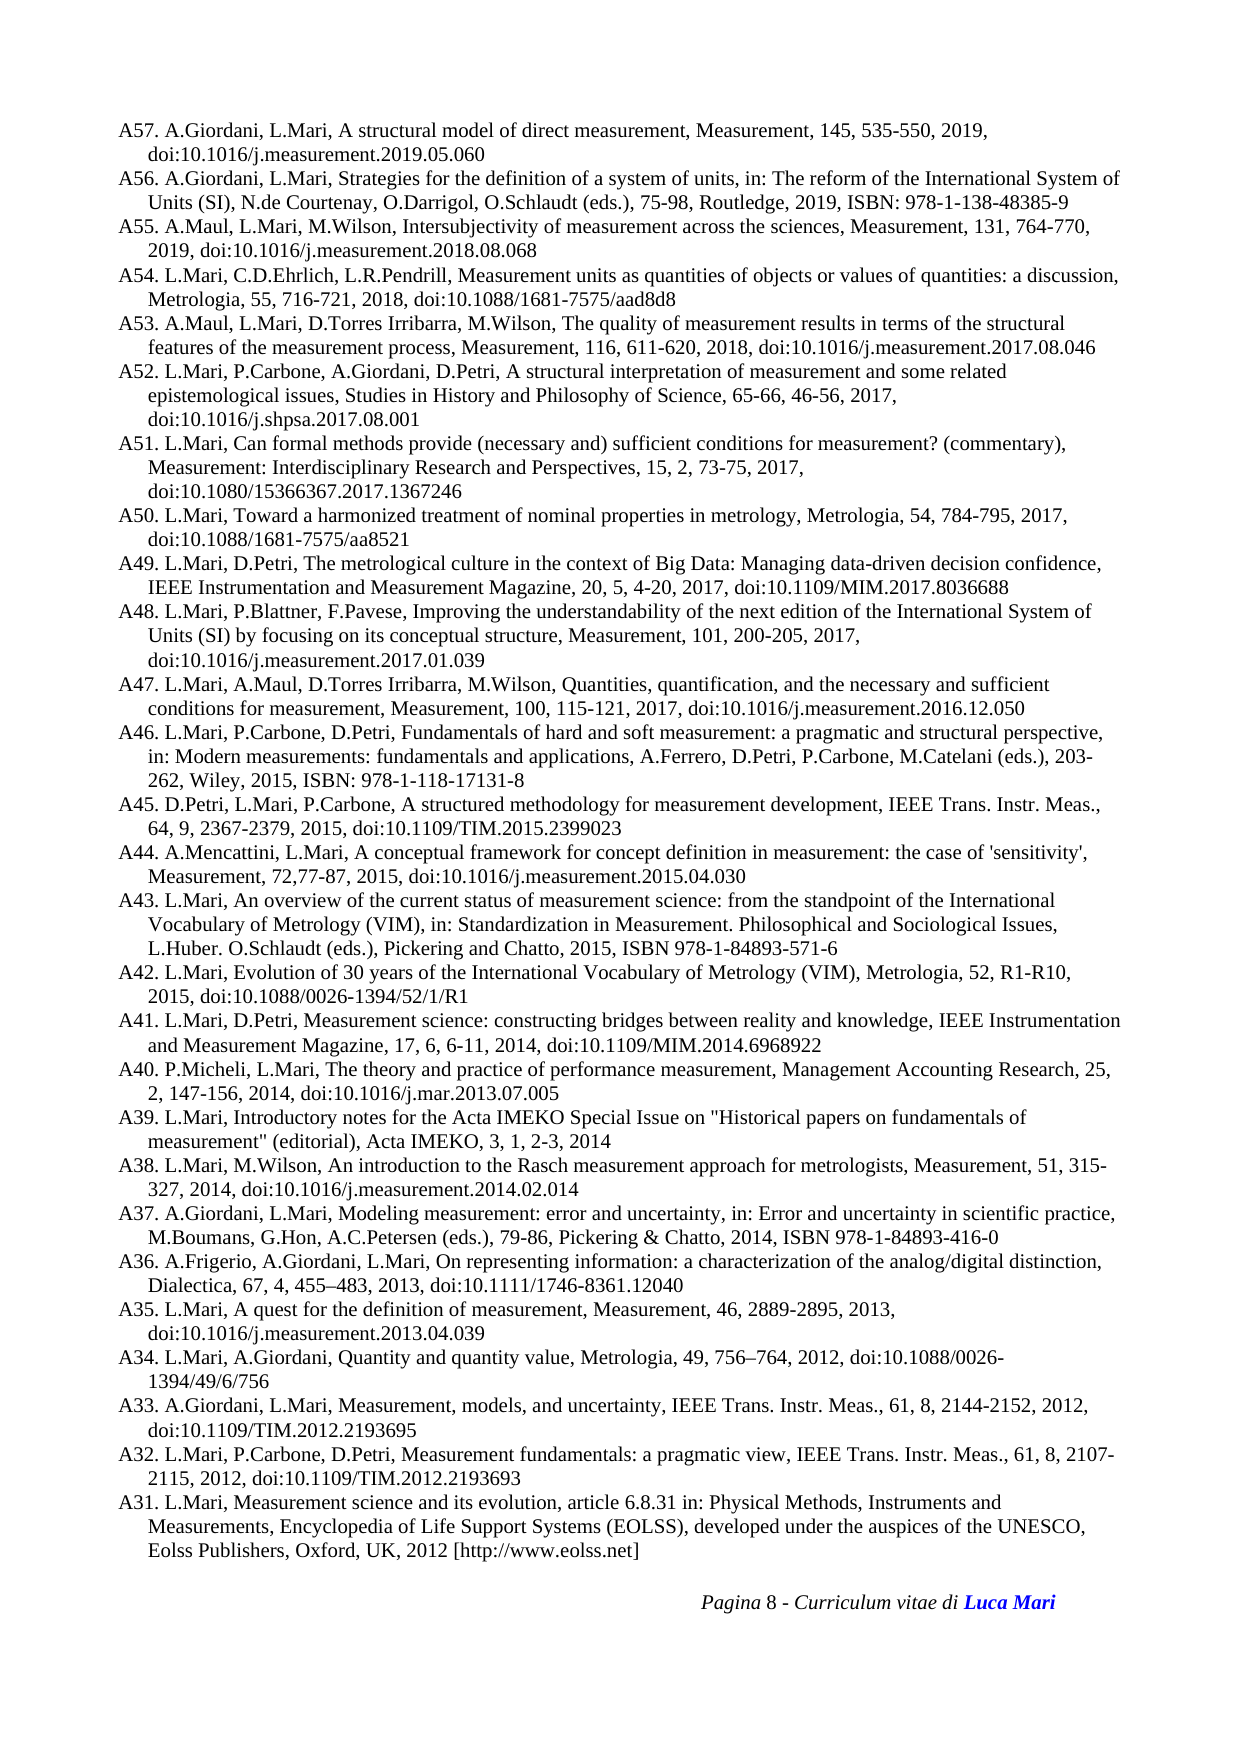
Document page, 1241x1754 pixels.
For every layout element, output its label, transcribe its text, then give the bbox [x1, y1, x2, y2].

text A49. L.Mari, D.Petri, The metrological culture in the context of Big Data: Managing data-driven decision confidence, IEEE Instrumentation and Measurement Magazine, 20, 5, 4-20, 2017, doi:10.1109/MIM.2017.8036688 [118, 551, 1122, 599]
text A43. L.Mari, An overview of the current status of measurement science: from the standpoint of the International Vocabulary of Metrology (VIM), in: Standardization in Measurement. Philosophical and Sociological Issues, L.Huber. O.Schlaudt (eds.), Pickering and Chatto, 2015, ISBN 978-1-84893-571-6 [118, 888, 1122, 960]
text A33. A.Giordani, L.Mari, Measurement, models, and uncertainty, IEEE Trans. Instr. Meas., 61, 8, 2144-2152, 2012, doi:10.1109/TIM.2012.2193695 [118, 1393, 1122, 1442]
text A57. A.Giordani, L.Mari, A structural model of direct measurement, Measurement, 145, 535-550, 2019, doi:10.1016/j.measurement.2019.05.060 [118, 118, 1122, 166]
text A54. L.Mari, C.D.Ehrlich, L.R.Pendrill, Measurement units as quantities of objects or values of quantities: a discussion, Metrologia, 55, 716-721, 2018, doi:10.1088/1681-7575/aad8d8 [118, 262, 1122, 311]
text A32. L.Mari, P.Carbone, D.Petri, Measurement fundamentals: a pragmatic view, IEEE Trans. Instr. Meas., 61, 8, 2107-2115, 2012, doi:10.1109/TIM.2012.2193693 [118, 1442, 1122, 1490]
text A56. A.Giordani, L.Mari, Strategies for the definition of a system of units, in: The reform of the International System of Units (SI), N.de Courtenay, O.Darrigol, O.Schlaudt (eds.), 75-98, Routledge, 2019, ISBN: 978-1-138-48385-9 [118, 166, 1122, 214]
text A34. L.Mari, A.Giordani, Quantity and quantity value, Metrologia, 49, 756–764, 2012, doi:10.1088/0026-1394/49/6/756 [118, 1345, 1122, 1393]
text A38. L.Mari, M.Wilson, An introduction to the Rasch measurement approach for metrologists, Measurement, 51, 315-327, 2014, doi:10.1016/j.measurement.2014.02.014 [118, 1153, 1122, 1201]
text A51. L.Mari, Can formal methods provide (necessary and) sufficient conditions for measurement? (commentary), Measurement: Interdisciplinary Research and Perspectives, 15, 2, 73-75, 2017, doi:10.1080/15366367.2017.1367246 [118, 431, 1122, 503]
text A48. L.Mari, P.Blattner, F.Pavese, Improving the understandability of the next edition of the International System of Units (SI) by focusing on its conceptual structure, Measurement, 101, 200-205, 2017, doi:10.1016/j.measurement.2017.01.039 [118, 599, 1122, 672]
text A31. L.Mari, Measurement science and its evolution, article 6.8.31 in: Physical Methods, Instruments and Measurements, Encyclopedia of Life Support Systems (EOLSS), developed under the auspices of the UNESCO, Eolss Publishers, Oxford, UK, 2012 [http://www.eolss.net] [118, 1490, 1122, 1562]
text A52. L.Mari, P.Carbone, A.Giordani, D.Petri, A structural interpretation of measurement and some related epistemological issues, Studies in History and Philosophy of Science, 65-66, 46-56, 2017, doi:10.1016/j.shpsa.2017.08.001 [118, 359, 1122, 431]
text A39. L.Mari, Introductory notes for the Acta IMEKO Special Issue on "Historical papers on fundamentals of measurement" (editorial), Acta IMEKO, 3, 1, 2-3, 2014 [118, 1105, 1122, 1153]
text A37. A.Giordani, L.Mari, Modeling measurement: error and uncertainty, in: Error and uncertainty in scientific practice, M.Boumans, G.Hon, A.C.Petersen (eds.), 79-86, Pickering & Chatto, 2014, ISBN 978-1-84893-416-0 [118, 1201, 1122, 1249]
text A44. A.Mencattini, L.Mari, A conceptual framework for concept definition in measurement: the case of 'sensitivity', Measurement, 72,77-87, 2015, doi:10.1016/j.measurement.2015.04.030 [118, 840, 1122, 888]
text A36. A.Frigerio, A.Giordani, L.Mari, On representing information: a characterization of the analog/digital distinction, Dialectica, 67, 4, 455–483, 2013, doi:10.1111/1746-8361.12040 [118, 1249, 1122, 1297]
text A41. L.Mari, D.Petri, Measurement science: constructing bridges between reality and knowledge, IEEE Instrumentation and Measurement Magazine, 17, 6, 6-11, 2014, doi:10.1109/MIM.2014.6968922 [118, 1008, 1122, 1057]
text A45. D.Petri, L.Mari, P.Carbone, A structured methodology for measurement development, IEEE Trans. Instr. Meas., 64, 9, 2367-2379, 2015, doi:10.1109/TIM.2015.2399023 [118, 792, 1122, 840]
text A47. L.Mari, A.Maul, D.Torres Irribarra, M.Wilson, Quantities, quantification, and the necessary and sufficient conditions for measurement, Measurement, 100, 115-121, 2017, doi:10.1016/j.measurement.2016.12.050 [118, 672, 1122, 720]
text A42. L.Mari, Evolution of 30 years of the International Vocabulary of Metrology (VIM), Metrologia, 52, R1-R10, 2015, doi:10.1088/0026-1394/52/1/R1 [118, 960, 1122, 1008]
text A46. L.Mari, P.Carbone, D.Petri, Fundamentals of hard and soft measurement: a pragmatic and structural perspective, in: Modern measurements: fundamentals and applications, A.Ferrero, D.Petri, P.Carbone, M.Catelani (eds.), 203-262, Wiley, 2015, ISBN: 978-1-118-17131-8 [118, 720, 1122, 792]
text A35. L.Mari, A quest for the definition of measurement, Measurement, 46, 2889-2895, 2013, doi:10.1016/j.measurement.2013.04.039 [118, 1297, 1122, 1345]
text A50. L.Mari, Toward a harmonized treatment of nominal properties in metrology, Metrologia, 54, 784-795, 2017, doi:10.1088/1681-7575/aa8521 [118, 503, 1122, 551]
text A40. P.Micheli, L.Mari, The theory and practice of performance measurement, Management Accounting Research, 25, 2, 147-156, 2014, doi:10.1016/j.mar.2013.07.005 [118, 1057, 1122, 1105]
text A55. A.Maul, L.Mari, M.Wilson, Intersubjectivity of measurement across the sciences, Measurement, 131, 764-770, 2019, doi:10.1016/j.measurement.2018.08.068 [118, 214, 1122, 262]
text A53. A.Maul, L.Mari, D.Torres Irribarra, M.Wilson, The quality of measurement results in terms of the structural features of the measurement process, Measurement, 116, 611-620, 2018, doi:10.1016/j.measurement.2017.08.046 [118, 311, 1122, 359]
